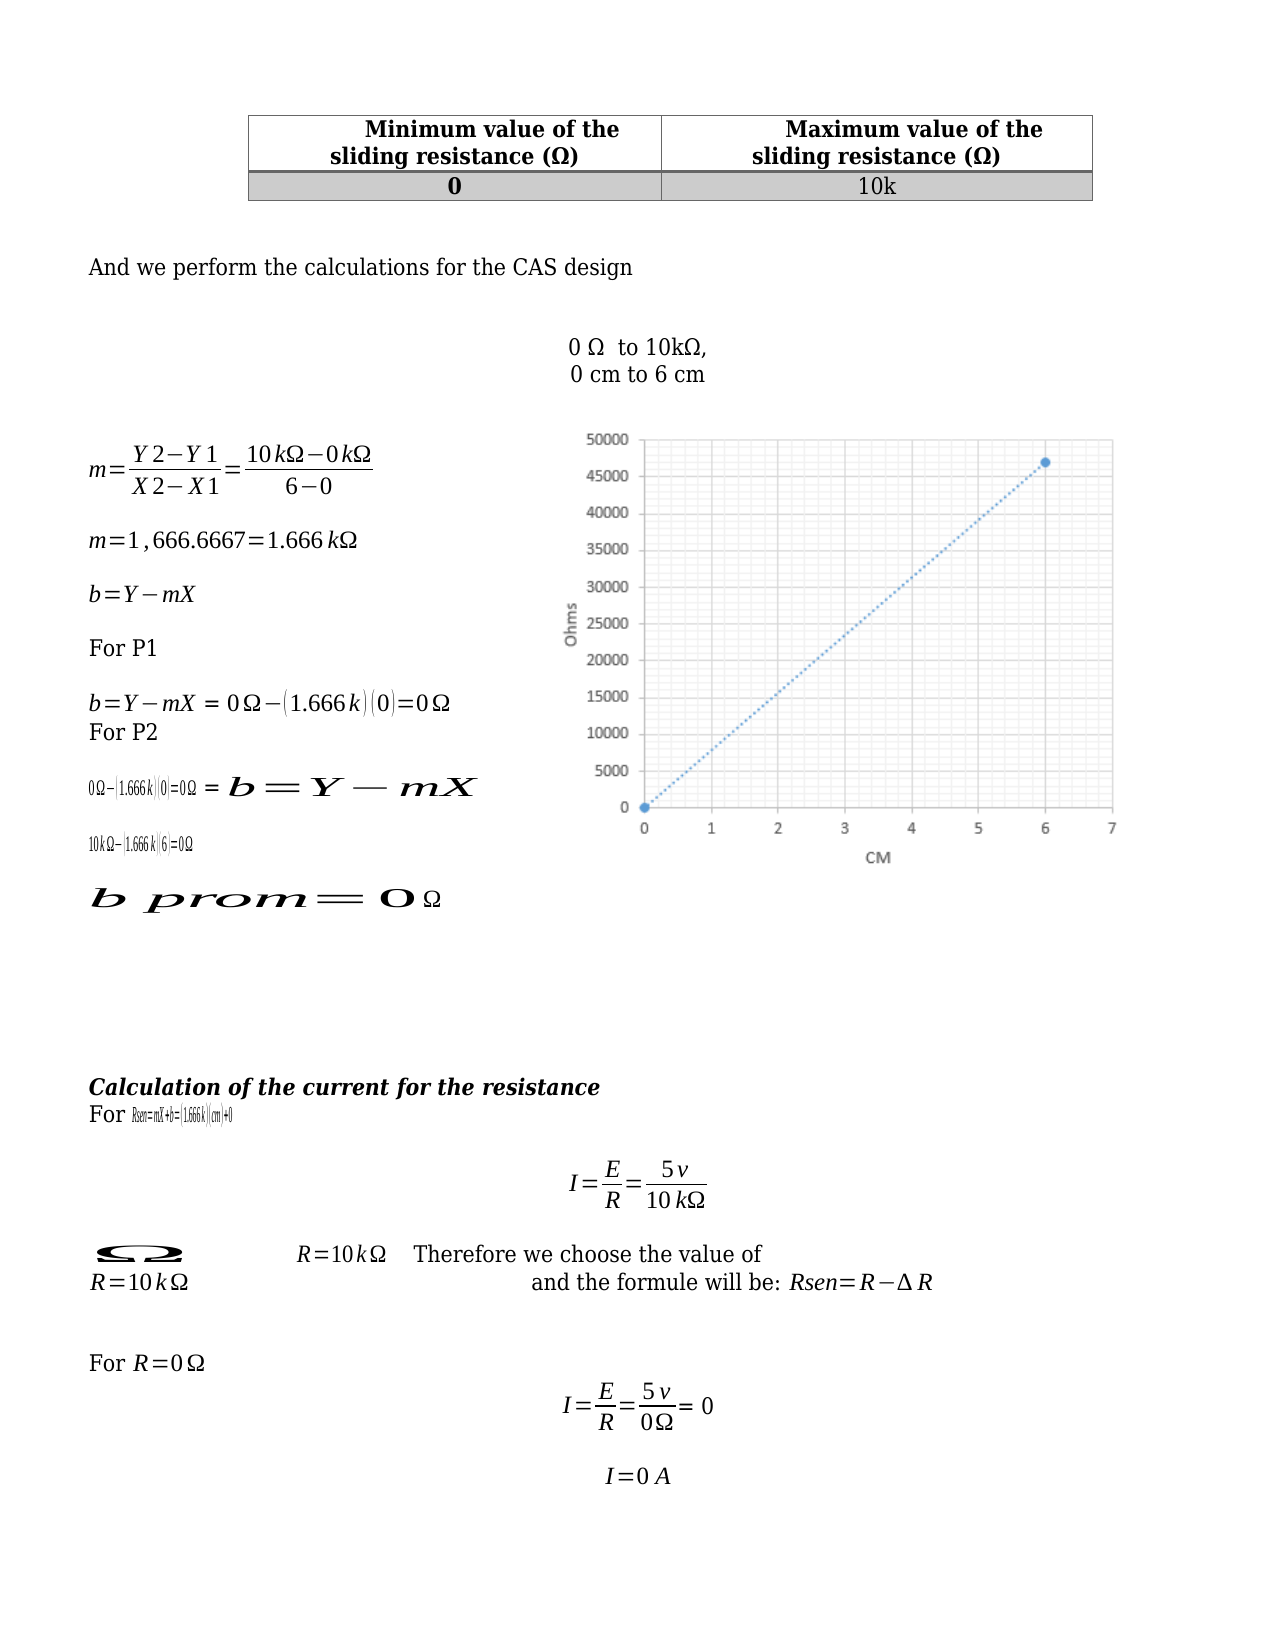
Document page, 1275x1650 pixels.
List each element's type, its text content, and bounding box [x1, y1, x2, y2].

table_cell 10k [662, 173, 1092, 200]
text For [88, 1349, 1186, 1377]
text And we perform the calculations for the CAS design [88, 254, 1186, 281]
text 0 cm to 6 cm [88, 361, 1186, 388]
text Therefore we choose the value of and the formule will be: [88, 1241, 1186, 1296]
table_cell 0 [249, 173, 661, 200]
text Calculation of the current for the resistance [88, 1074, 1186, 1101]
text = [88, 688, 553, 719]
text = [88, 773, 553, 803]
text For P1 [88, 635, 553, 662]
text [1129, 773, 1186, 803]
text [1129, 688, 1186, 719]
text For [88, 1101, 1186, 1129]
text [1129, 719, 1186, 746]
picture [553, 425, 1129, 869]
text [1129, 635, 1186, 662]
text For P2 [88, 719, 553, 746]
text = 0 [88, 1377, 1186, 1436]
text 0 Ω to 10kΩ, [88, 334, 1186, 361]
